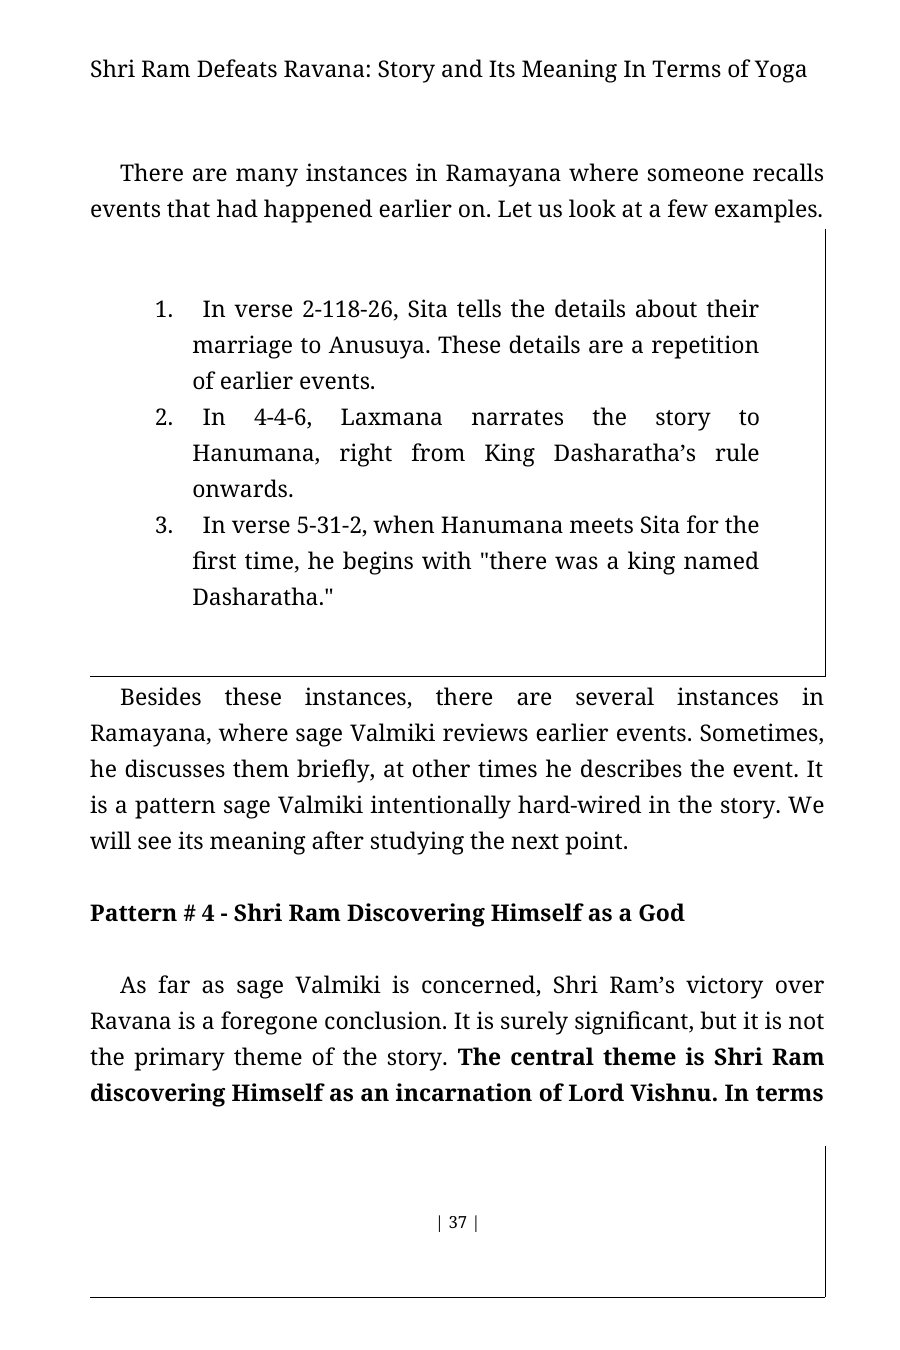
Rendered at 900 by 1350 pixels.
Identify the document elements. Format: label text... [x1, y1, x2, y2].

text Besides these instances, there are several instances in Ramayana, where sage Valmiki reviews earlier events. Sometimes, he discusses them briefly, at other times he describes the event. It is a pattern sage Valmiki intentionally hard-wired in the story. We will see its meaning after studying the next point. [90, 681, 825, 856]
list In verse 5-31-2, when Hanumana meets Sita for the first time, he begins with "there was a king named Dasharatha." [90, 444, 825, 676]
list In verse 2-118-26, Sita tells the details about their marriage to Anusuya. These details are a repetition of earlier events. [90, 229, 825, 336]
list In 4-4-6, Laxmana narrates the story to Hanumana, right from King Dasharatha’s rule onwards. [90, 336, 825, 444]
text There are many instances in Ramayana where someone recalls events that had happened earlier on. Let us look at a few examples. [90, 157, 825, 224]
text Pattern # 4 - Shri Ram Discovering Himself as a God [90, 897, 825, 928]
text As far as sage Valmiki is concerned, Shri Ram’s victory over Ravana is a foregone conclusion. It is surely significant, but it is not the primary theme of the story. The central theme is Shri Ram discovering Himself as an incarnation of Lord Vishnu. In terms [90, 969, 825, 1108]
